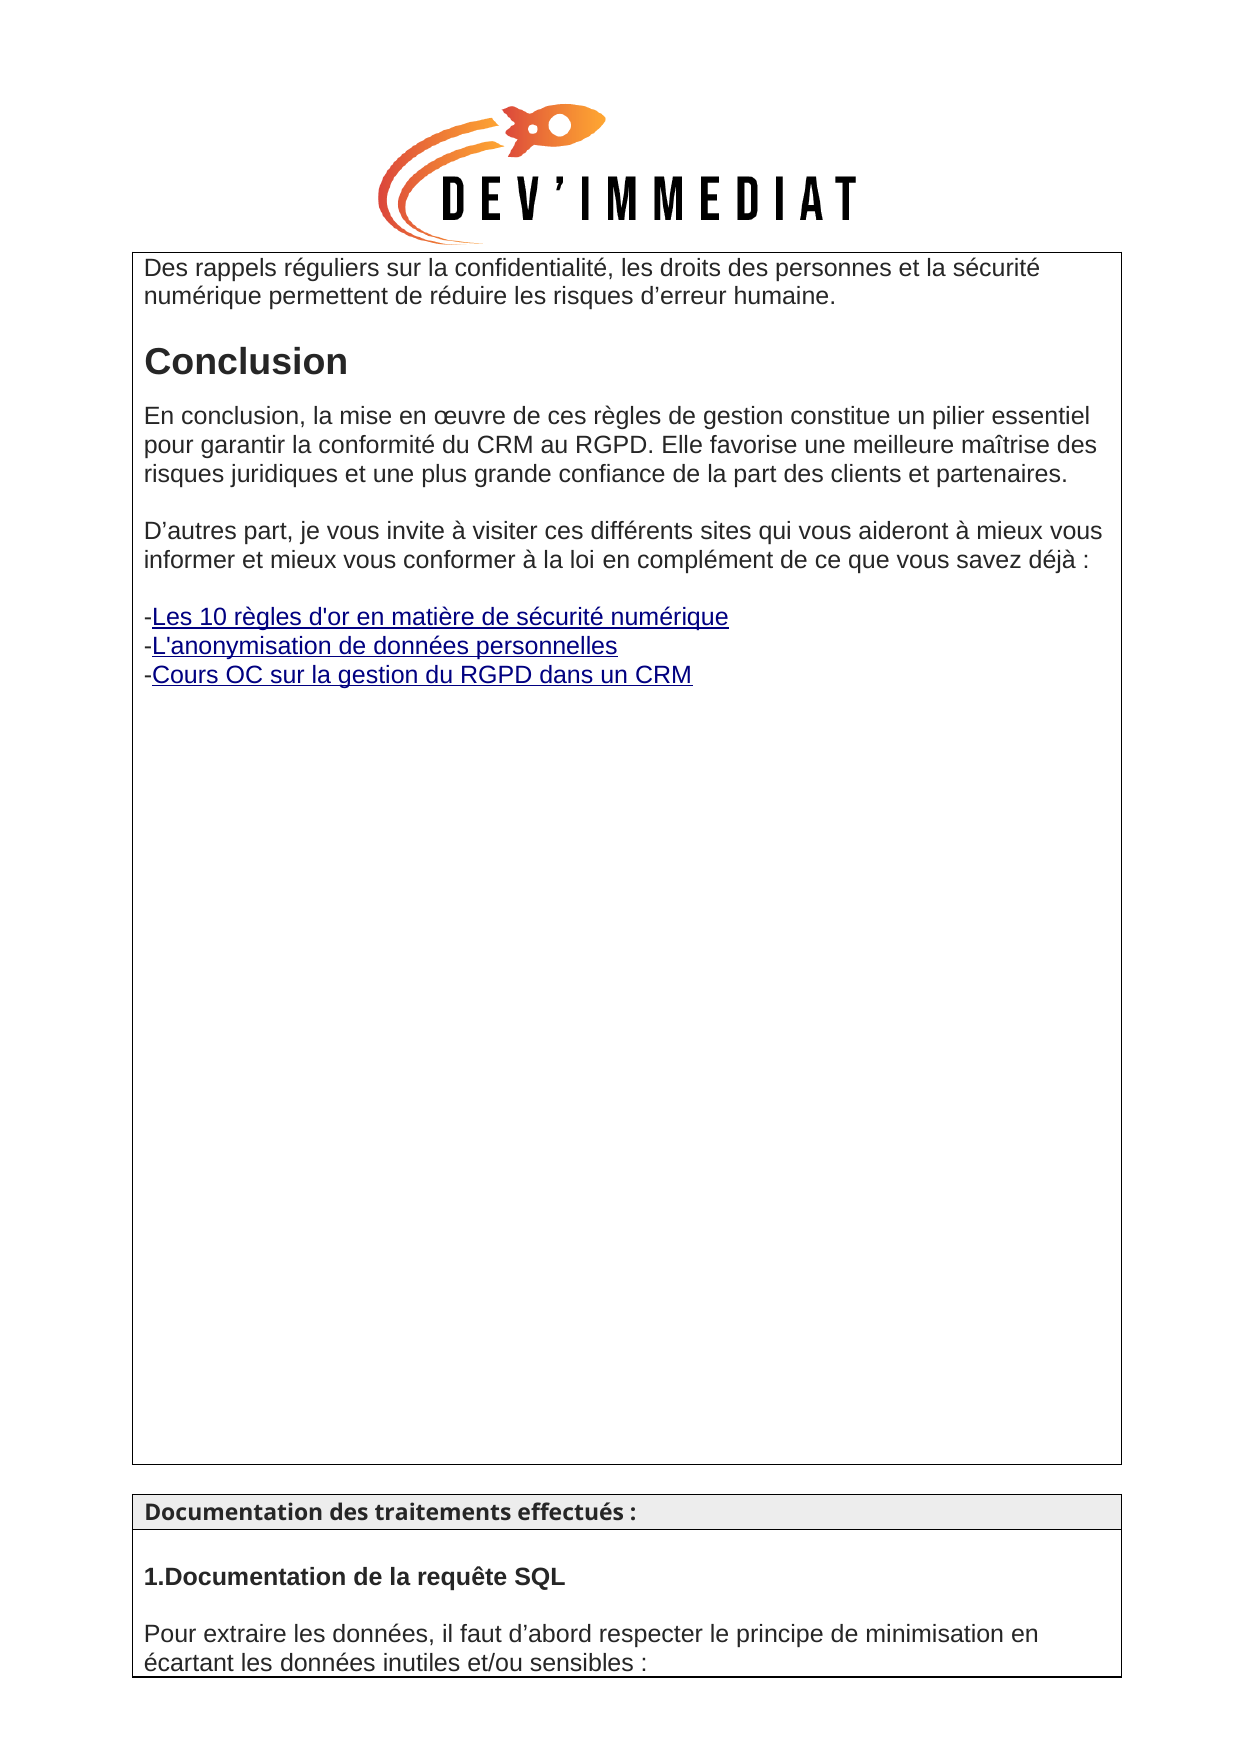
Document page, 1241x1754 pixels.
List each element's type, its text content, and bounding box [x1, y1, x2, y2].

table_cell Des rappels réguliers sur la confidentialité, les droits des personnes et la sécurité numérique permettent de réduire les risques d’erreur humaine. Conclusion En conclusion, la mise en œuvre de ces règles de gestion constitue un pilier essentiel pour garantir la conformité du CRM au RGPD. Elle favorise une meilleure maîtrise des risques juridiques et une plus grande confiance de la part des clients et partenaires. D’autres part, je vous invite à visiter ces différents sites qui vous aideront à mieux vous informer et mieux vous conformer à la loi en complément de ce que vous savez déjà : -Les 10 règles d'or en matière de sécurité numérique -L'anonymisation de données personnelles -Cours OC sur la gestion du RGPD dans un CRM [133, 253, 1121, 1464]
table_cell 1.Documentation de la requête SQL Pour extraire les données, il faut d’abord respecter le principe de minimisation en écartant les données inutiles et/ou sensibles : Les colonnes contenant des DCP pour anonymiser : num_ss : inutile et permet d’identifier la personne id_site_web : inutile et permet d’identifier la personne nom : inutile et permet d’identifier la personne email : inutile et permet d’identifier la personne adresse : inutile et permet d’identifier la personne lat : inutile et permet d’identifier la personne lon : inutile et permet d’identifier la personne Les données sensibles (santé, opinion, etc.) : groupe_sanguin : inutile Les données inutiles pour le pilotage des équipes commerciales : employeur : inutile nombre_enfants : inutile (à vérifier) valeur_residence_prin : inutile formation : inutile est_rouge : peut avoir un impact sur le devis (à vérifier). Nous allons donc garder : métier : si le véhicule est à usage commerciale, le métier peut avoir un impact sur l’utilisation du véhicule. (à vérifier) Sexe : il me semble que cela a un impact sur les bonus/malus (à vérifier) Date_naissance : l’age du conducteur est important mais il faudra transformer cette donnée. Id_client : est une DCP mais nous en avons besoin pour l’anonymisation. Enfants_conduite_accompagnee : nécessaire pour pilotage Revenus : nécessaire pour pilotage usage_vehicule : nécessaire pour pilotage type_vehicule : nécessaire pour pilotage points_perdus : nécessaire pour pilotage age_vehicule : nécessaire pour pilotage type_conduite : nécessaire pour pilotage date_demande : nécessaire pour pilotage etat_dossier : on ne prend que les dossiers complets formule : nécessaire pour pilotage tarif_devis : nécessaire pour pilotage Note : Il faut déterminer ensemble si les choix que j’ai fait sont pertinents pour vous. J’ai fait appel à mon bon sens pour le choix des informations à supprimer mais je ne suis pas expert dans ce domaine. Il faudra donc me faire un feedback sur ce point. On peut ensuite faire l’extraction avec cette requête sur la base de données du CRM en ne conservant que les données de 2022 pour les dossiers complets. Les données sont prêtes à être chargées dans Power Query via Power BI Desktop pour procéder au traitement du fichier. 2.Vérifier les types de données et les erreurs dans les colonnes. Vérifier s’il y a des vides ou erreurs détectés par l’outil grâce à ‘Qualité de la colonne’ dans l’onglet Affichage : Remplacer les ‘null’ par 0 dans colonne revenus. Remplacer les ‘null’ par 0 dans colonne age_vehicule. Modifier le type de age_véhicule en ‘Nombre entier’. Pour cela, il faut fractionner la colonne et ne garder que celle avec les chiffres avant le ‘.’. (Penser à renommer la colonne age_vehicule1 et supprimer la deuxième colonne) On fait de même avec la colonne Tarif_devis. Changer enfant_conduite_accompagnée en booléen : remplacer les valeurs supérieures à 1 par 1 puis modifier le type. 3.Retravailler le jeu de données. En premier lieu, il faut finir d’anonymiser en ‘randomisant les id_client : On regroupe les id_clients (ainsi si deux lignes ont la même id_client, elle auront le même index aléatoire).. On ajoute une colonne avec des chiffres aléatoire : = Table.AddColumn(#"Colonnes supprimées1", "Personnalisé", each Number.Round(Number.RandomBetween(0, 9999), 0)) ) On tri par ordre croissant. On ajoute un index. On supprime la colonne aléatoire. On redéveloppe la table et on supprime id_client. Ajouter une colonne tranche de revenus : On ajoute une colonne conditionnelle comme suit : Ensuite, supprimer la colonne revenus et on modifie le type de la colonne tranche_revenus en texte. Ajout d’une colonne tranche d’âge : On calcule l’âge des clients de la même manière avec une colonne conditionnelle. Remarque : J’ai mis un message erreur pour les lignes où l’âge calculé serait inférieur à 18 ans au 01/05/2022 (date présumée du rapport). Je suppose que ces dates sont fausses. Enfin on va aussi « trancher » la colonne Tarif_devis : On procède là aussi de la même manière que les colonnes précédentes en ajoutant une colonne conditionnelle ‘Tranche_tarif_devis’ Ne pas oublier de supprimer la colonne Tarif_devis. De cette manière-là, impossible d’identifier nos clients. Le fichier est totalement anonymisé et utilisable par les équipes pour piloter leurs ventes. [133, 1530, 1121, 1676]
table_header Documentation des traitements effectués : [133, 1495, 1121, 1529]
